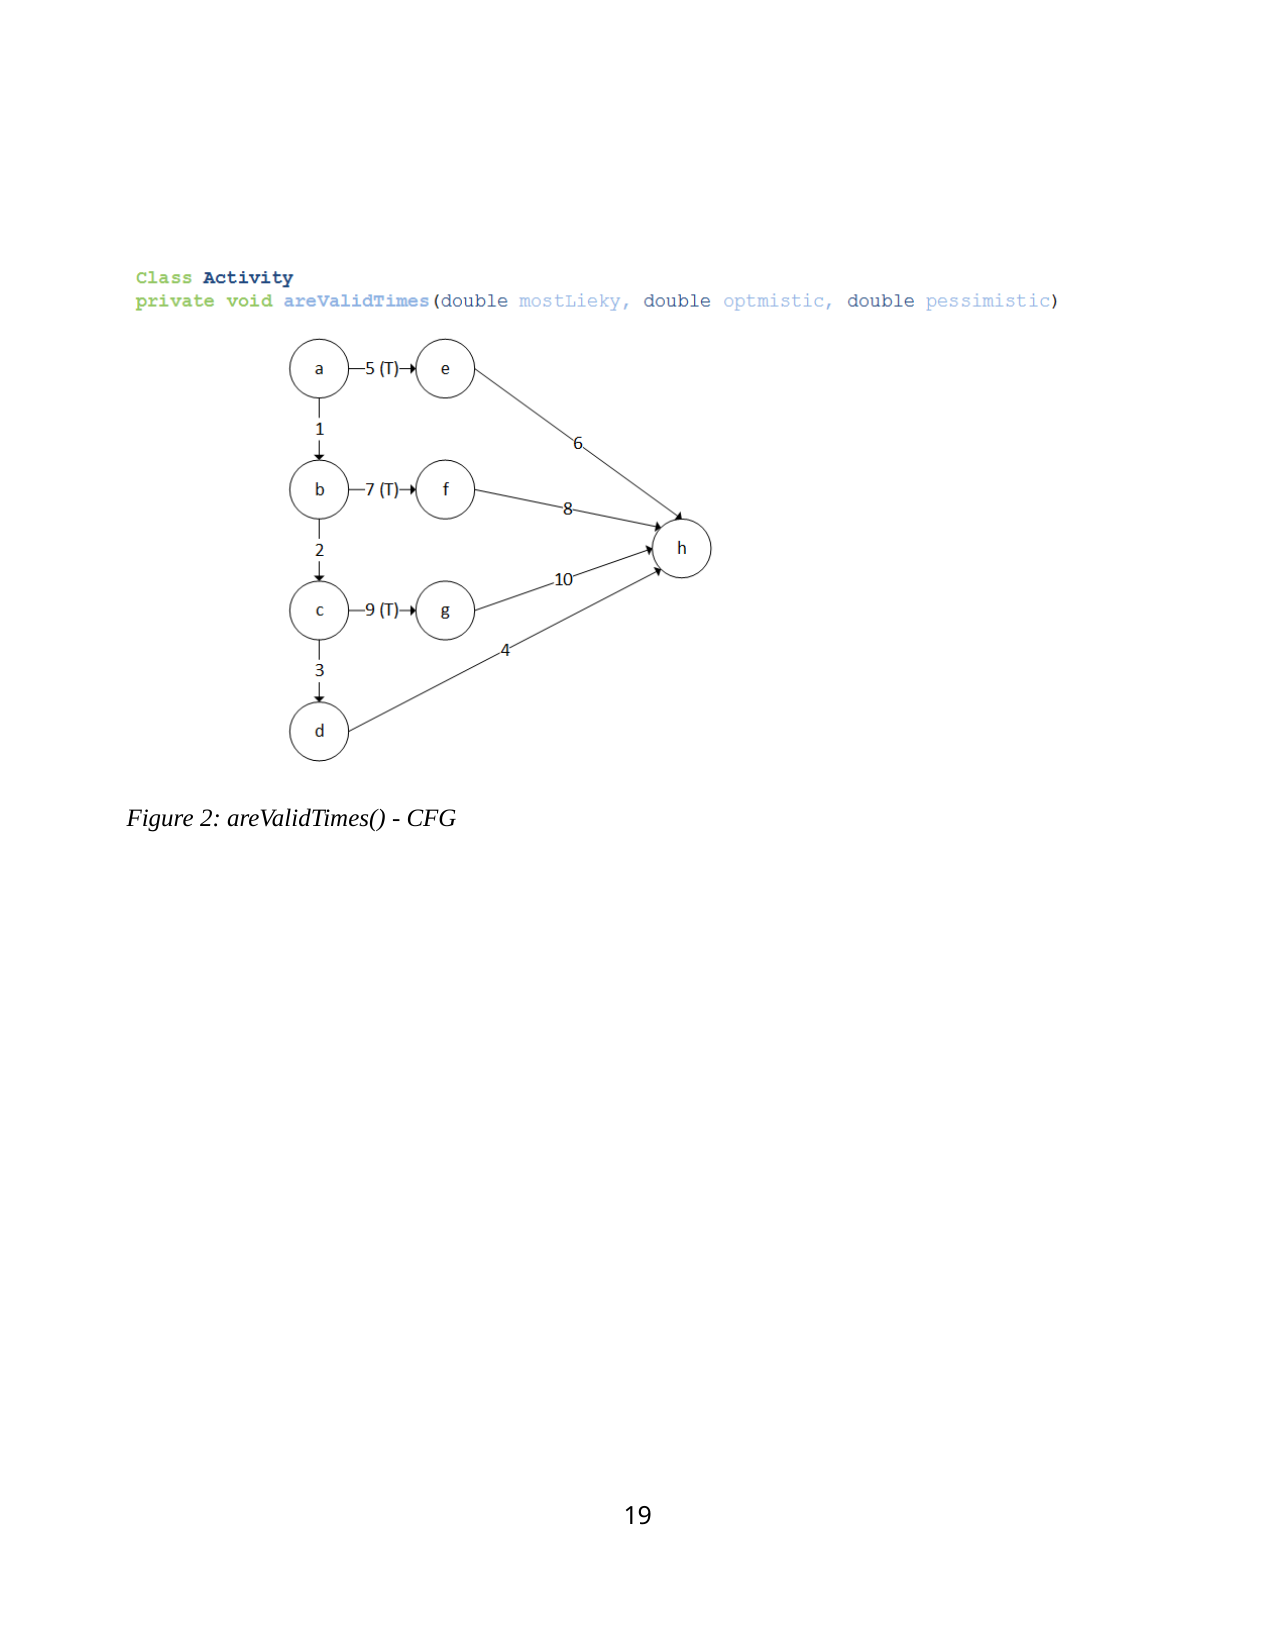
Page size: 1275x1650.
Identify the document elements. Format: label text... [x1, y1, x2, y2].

text Figure 2: areValidTimes() - CFG [126, 803, 1147, 831]
picture [126, 252, 1147, 762]
